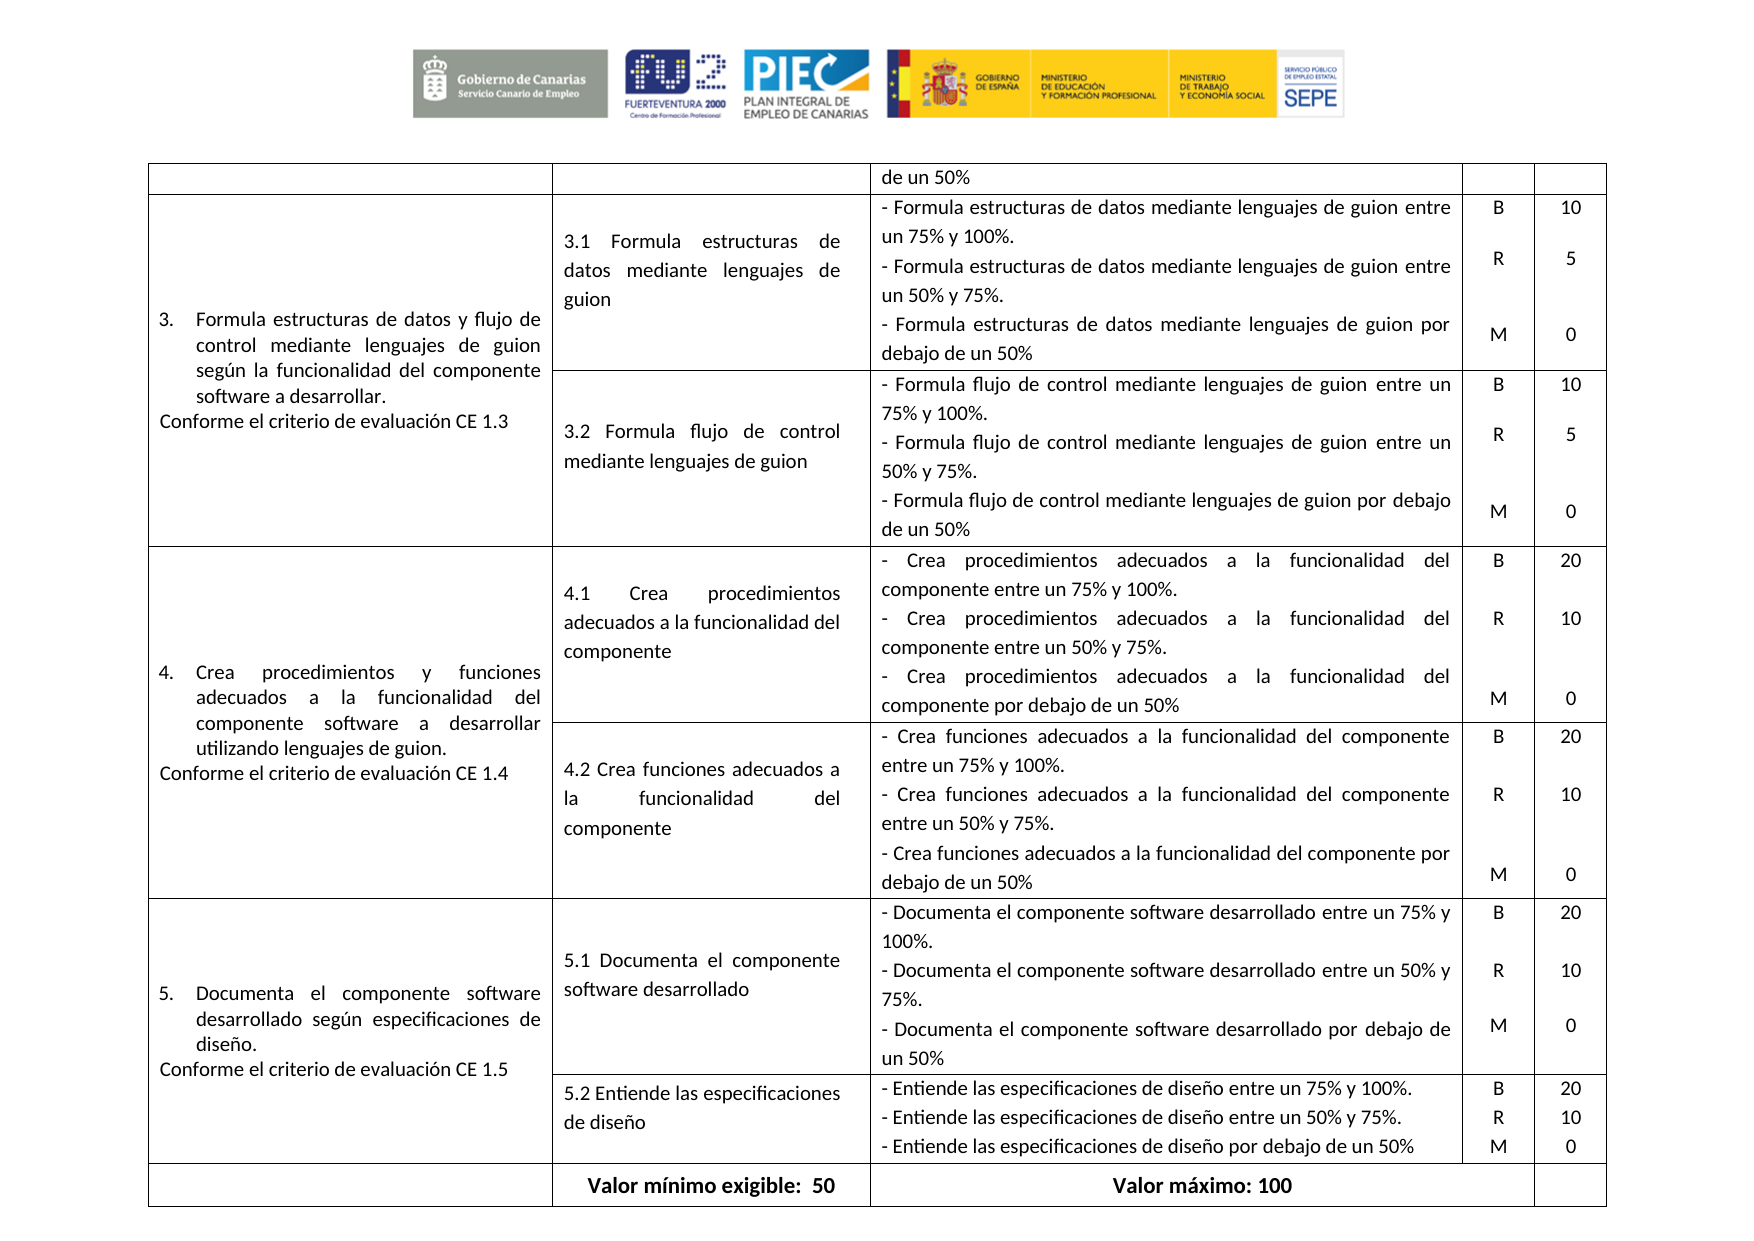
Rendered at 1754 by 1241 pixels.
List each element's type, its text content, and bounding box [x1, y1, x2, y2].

table_cell - Entiende las especificaciones de diseño entre un 75% y 100%. - Entiende las especificaciones de diseño entre un 50% y 75%. - Entiende las especificaciones de diseño por debajo de un 50% [871, 1075, 1462, 1163]
table_cell B R M [1463, 899, 1534, 1074]
table_cell Valor máximo: 100 [871, 1164, 1534, 1206]
table_cell B R M [1463, 1075, 1534, 1163]
table_cell Valor mínimo exigible: 50 [553, 1164, 870, 1206]
table_cell 3.1 Formula estructuras de datos mediante lenguajes de guion [553, 195, 870, 370]
table_cell [1463, 164, 1534, 193]
table_cell 20 10 0 [1535, 1075, 1606, 1163]
table_cell 20 10 0 [1535, 899, 1606, 1074]
table_cell - Formula estructuras de datos mediante lenguajes de guion entre un 75% y 100%. - Formula estructuras de datos mediante lenguajes de guion entre un 50% y 75%. - Formula estructuras de datos mediante lenguajes de guion por debajo de un 50% [871, 195, 1462, 370]
table_cell Formula estructuras de datos y flujo de control mediante lenguajes de guion según la funcionalidad del componente software a desarrollar. Conforme el criterio de evaluación CE 1.3 [149, 195, 552, 546]
table_cell 4.2 Crea funciones adecuados a la funcionalidad del componente [553, 723, 870, 898]
table_cell B R M [1463, 371, 1534, 546]
table_cell [1535, 1164, 1606, 1206]
table_cell [553, 164, 870, 193]
table_cell B R M [1463, 723, 1534, 898]
table_cell 10 5 0 [1535, 195, 1606, 370]
table_cell 5.1 Documenta el componente software desarrollado [553, 899, 870, 1074]
table_cell - Crea funciones adecuados a la funcionalidad del componente entre un 75% y 100%. - Crea funciones adecuados a la funcionalidad del componente entre un 50% y 75%. - Crea funciones adecuados a la funcionalidad del componente por debajo de un 50% [871, 723, 1462, 898]
table_cell 20 10 0 [1535, 547, 1606, 722]
table_cell 5.2 Entiende las especificaciones de diseño [553, 1075, 870, 1163]
table_cell - Formula flujo de control mediante lenguajes de guion entre un 75% y 100%. - Formula flujo de control mediante lenguajes de guion entre un 50% y 75%. - Formula flujo de control mediante lenguajes de guion por debajo de un 50% [871, 371, 1462, 546]
table_cell [149, 1164, 552, 1206]
table_cell 4.1 Crea procedimientos adecuados a la funcionalidad del componente [553, 547, 870, 722]
table_cell - Documenta el componente software desarrollado entre un 75% y 100%. - Documenta el componente software desarrollado entre un 50% y 75%. - Documenta el componente software desarrollado por debajo de un 50% [871, 899, 1462, 1074]
table_cell B R M [1463, 195, 1534, 370]
table_cell - Crea procedimientos adecuados a la funcionalidad del componente entre un 75% y 100%. - Crea procedimientos adecuados a la funcionalidad del componente entre un 50% y 75%. - Crea procedimientos adecuados a la funcionalidad del componente por debajo de un 50% [871, 547, 1462, 722]
table_cell Documenta el componente software desarrollado según especificaciones de diseño. Conforme el criterio de evaluación CE 1.5 [149, 899, 552, 1163]
table_cell B R M [1463, 547, 1534, 722]
table_cell Crea procedimientos y funciones adecuados a la funcionalidad del componente software a desarrollar utilizando lenguajes de guion. Conforme el criterio de evaluación CE 1.4 [149, 547, 552, 898]
table_cell de un 50% [871, 164, 1462, 193]
table_cell 10 5 0 [1535, 371, 1606, 546]
picture [390, 29, 1364, 139]
table_cell 20 10 0 [1535, 723, 1606, 898]
table_cell 3.2 Formula flujo de control mediante lenguajes de guion [553, 371, 870, 546]
table_cell [1535, 164, 1606, 193]
